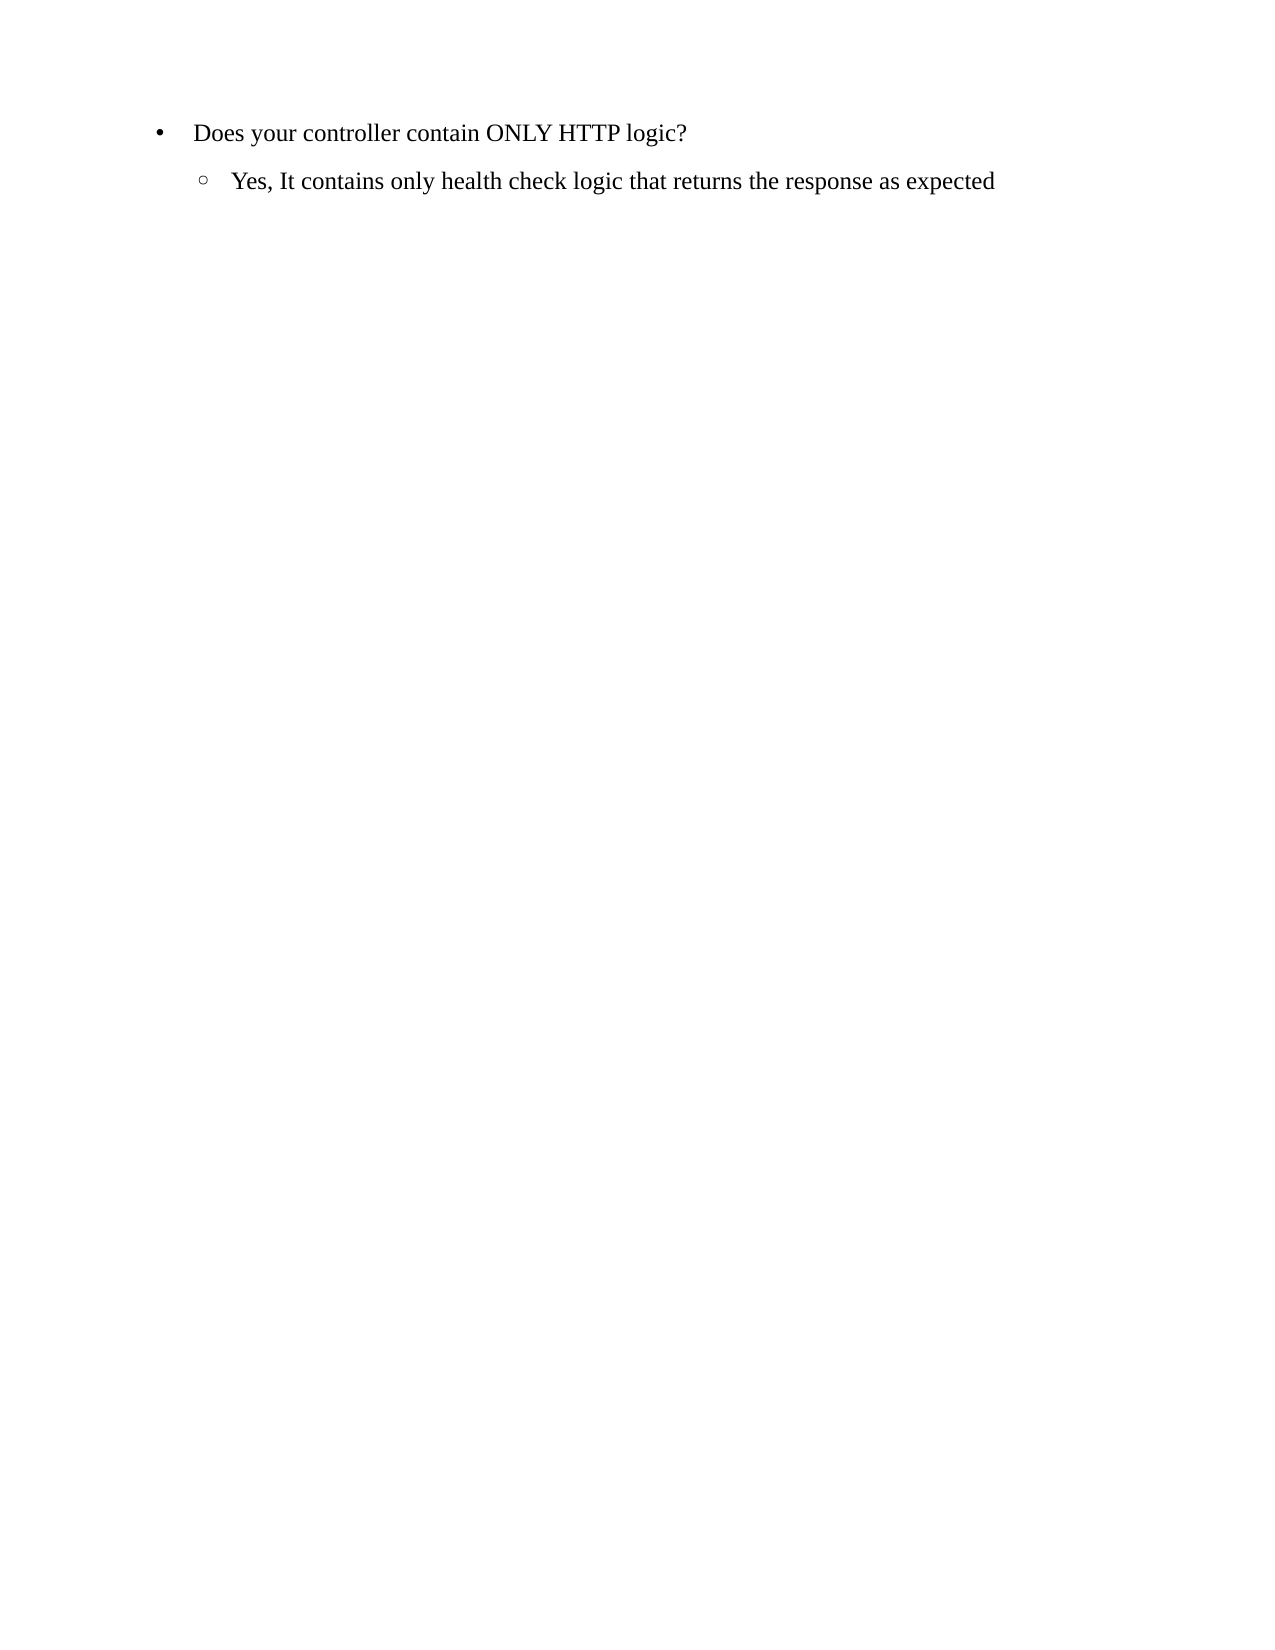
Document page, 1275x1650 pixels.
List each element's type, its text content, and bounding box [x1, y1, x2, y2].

list Yes, It contains only health check logic that returns the response as expected [193, 166, 1157, 194]
list Does your controller contain ONLY HTTP logic? [156, 118, 1157, 147]
